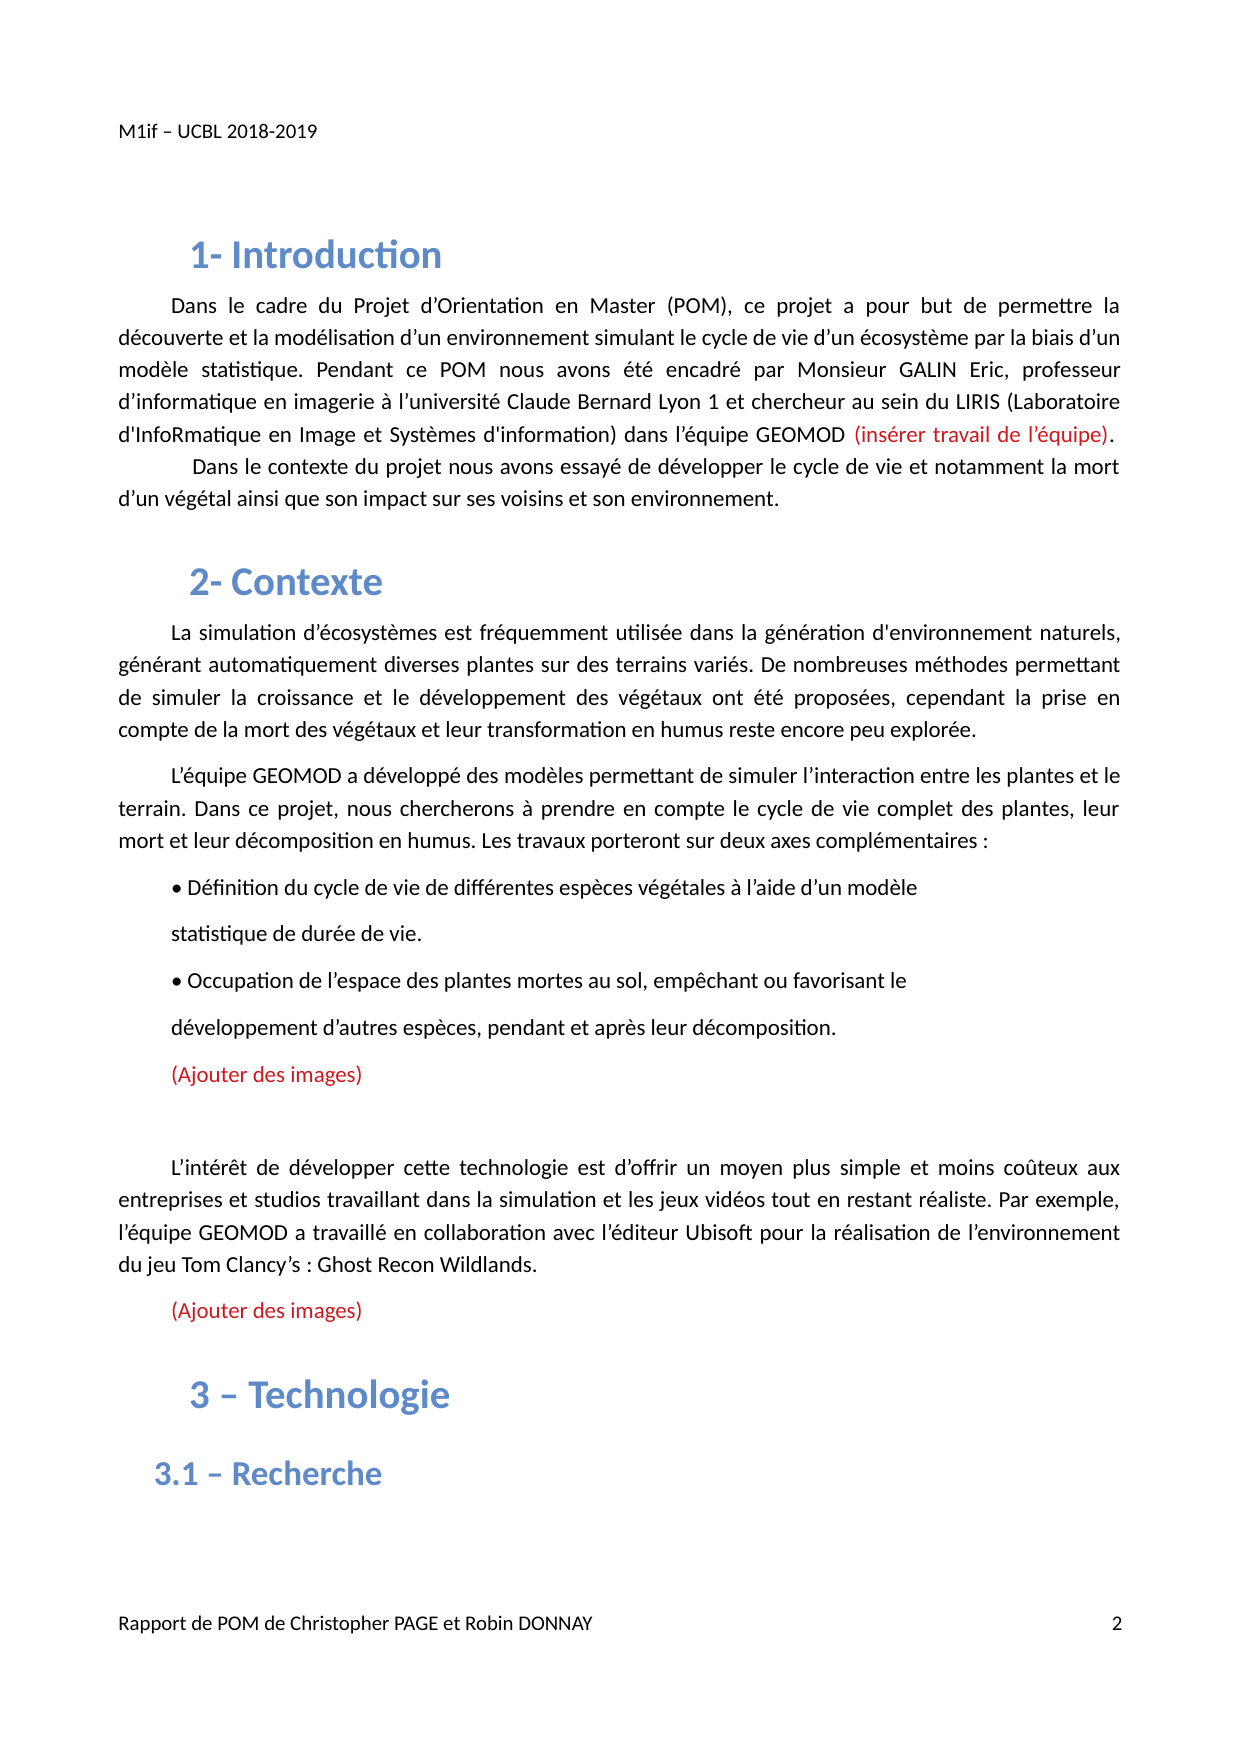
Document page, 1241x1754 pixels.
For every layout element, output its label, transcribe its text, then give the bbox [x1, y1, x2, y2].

subtitle 1- Introduction [189, 228, 1087, 278]
text L’intérêt de développer cette technologie est d’offrir un moyen plus simple et moins coûteux aux entreprises et studios travaillant dans la simulation et les jeux vidéos tout en restant réaliste. Par exemple, l’équipe GEOMOD a travaillé en collaboration avec l’éditeur Ubisoft pour la réalisation de l’environnement du jeu Tom Clancy’s : Ghost Recon Wildlands. [118, 1153, 1122, 1278]
text • Définition du cycle de vie de différentes espèces végétales à l’aide d’un modèle [118, 873, 1122, 901]
text (Ajouter des images) [118, 1060, 1122, 1088]
text La simulation d’écosystèmes est fréquemment utilisée dans la génération d'environnement naturels, générant automatiquement diverses plantes sur des terrains variés. De nombreuses méthodes permettant de simuler la croissance et le développement des végétaux ont été proposées, cependant la prise en compte de la mort des végétaux et leur transformation en humus reste encore peu explorée. [118, 618, 1122, 743]
text • Occupation de l’espace des plantes mortes au sol, empêchant ou favorisant le [118, 966, 1122, 994]
text (Ajouter des images) [118, 1297, 1122, 1325]
text statistique de durée de vie. [118, 919, 1122, 947]
subtitle 3 – Technologie [189, 1368, 1087, 1418]
subtitle 2- Contexte [189, 556, 1087, 606]
text L’équipe GEOMOD a développé des modèles permettant de simuler l’interaction entre les plantes et le terrain. Dans ce projet, nous chercherons à prendre en compte le cycle de vie complet des plantes, leur mort et leur décomposition en humus. Les travaux porteront sur deux axes complémentaires : [118, 762, 1122, 854]
text développement d’autres espèces, pendant et après leur décomposition. [118, 1013, 1122, 1041]
subtitle 3.1 – Recherche [153, 1452, 1087, 1494]
text Dans le cadre du Projet d’Orientation en Master (POM), ce projet a pour but de permettre la découverte et la modélisation d’un environnement simulant le cycle de vie d’un écosystème par la biais d’un modèle statistique. Pendant ce POM nous avons été encadré par Monsieur GALIN Eric, professeur d’informatique en imagerie à l’université Claude Bernard Lyon 1 et chercheur au sein du LIRIS (Laboratoire d'InfoRmatique en Image et Systèmes d'information) dans l’équipe GEOMOD (insérer travail de l’équipe). Dans le contexte du projet nous avons essayé de développer le cycle de vie et notamment la mort d’un végétal ainsi que son impact sur ses voisins et son environnement. [118, 291, 1122, 512]
